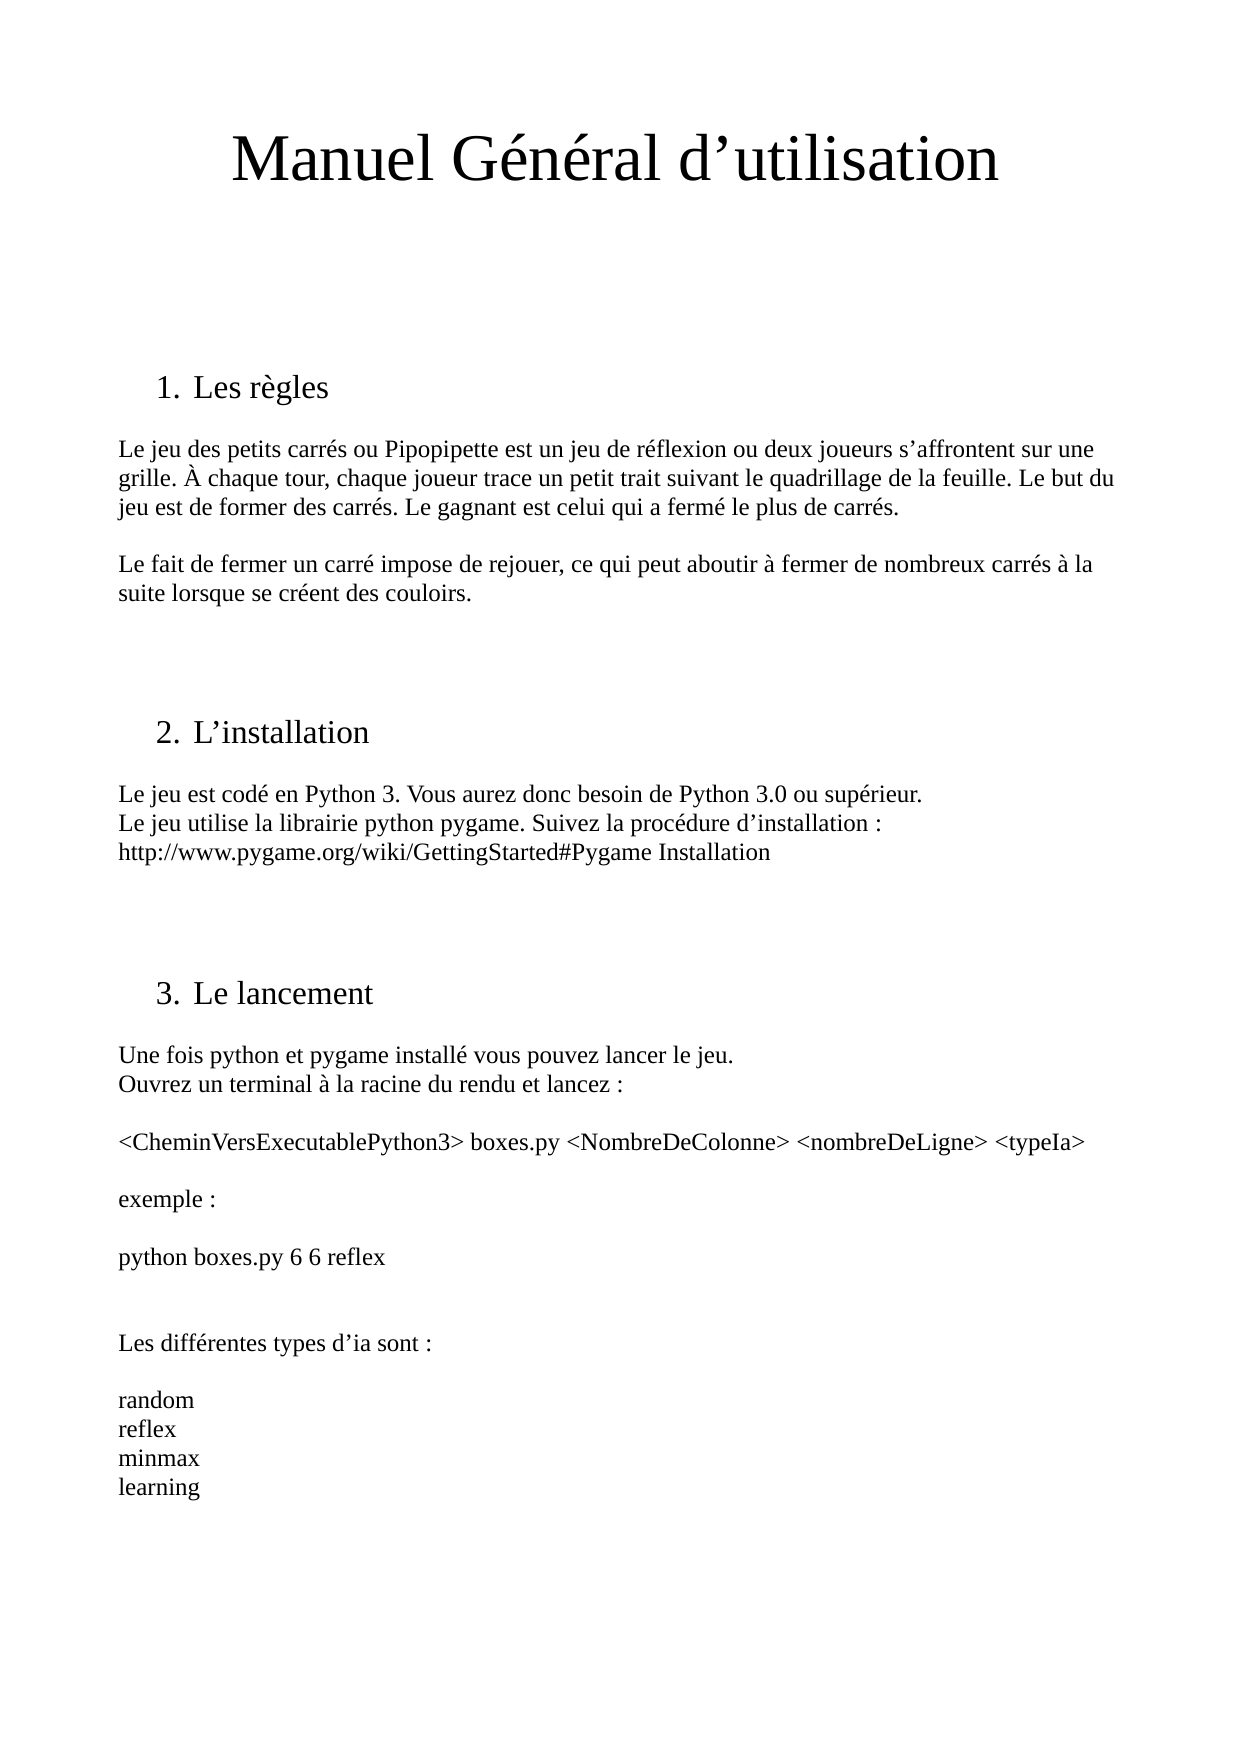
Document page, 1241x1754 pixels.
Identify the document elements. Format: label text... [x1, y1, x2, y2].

text Le fait de fermer un carré impose de rejouer, ce qui peut aboutir à fermer de nombreux carrés à la suite lorsque se créent des couloirs. [118, 549, 1122, 607]
text Une fois python et pygame installé vous pouvez lancer le jeu. [118, 1041, 1122, 1069]
text Les différentes types d’ia sont : [118, 1328, 1122, 1357]
text Le jeu utilise la librairie python pygame. Suivez la procédure d’installation : http://www.pygame.org/wiki/GettingStarted#Pygame Installation [118, 808, 1122, 866]
text <CheminVersExecutablePython3> boxes.py <NombreDeColonne> <nombreDeLigne> <typeIa> [118, 1127, 1122, 1156]
list L’installation [156, 712, 1122, 751]
text Ouvrez un terminal à la racine du rendu et lancez : [118, 1069, 1122, 1098]
text random [118, 1386, 1122, 1414]
text minmax [118, 1443, 1122, 1472]
list Les règles [156, 367, 1122, 406]
text Le jeu des petits carrés ou Pipopipette est un jeu de réflexion ou deux joueurs s’affrontent sur une grille. À chaque tour, chaque joueur trace un petit trait suivant le quadrillage de la feuille. Le but du jeu est de former des carrés. Le gagnant est celui qui a fermé le plus de carrés. [118, 434, 1122, 521]
text reflex [118, 1414, 1122, 1443]
text Le jeu est codé en Python 3. Vous aurez donc besoin de Python 3.0 ou supérieur. [118, 779, 1122, 808]
text learning [118, 1472, 1122, 1501]
text exemple : [118, 1184, 1122, 1213]
text Manuel Général d’utilisation [118, 118, 1122, 195]
list Le lancement [156, 973, 1122, 1012]
text python boxes.py 6 6 reflex [118, 1242, 1122, 1271]
